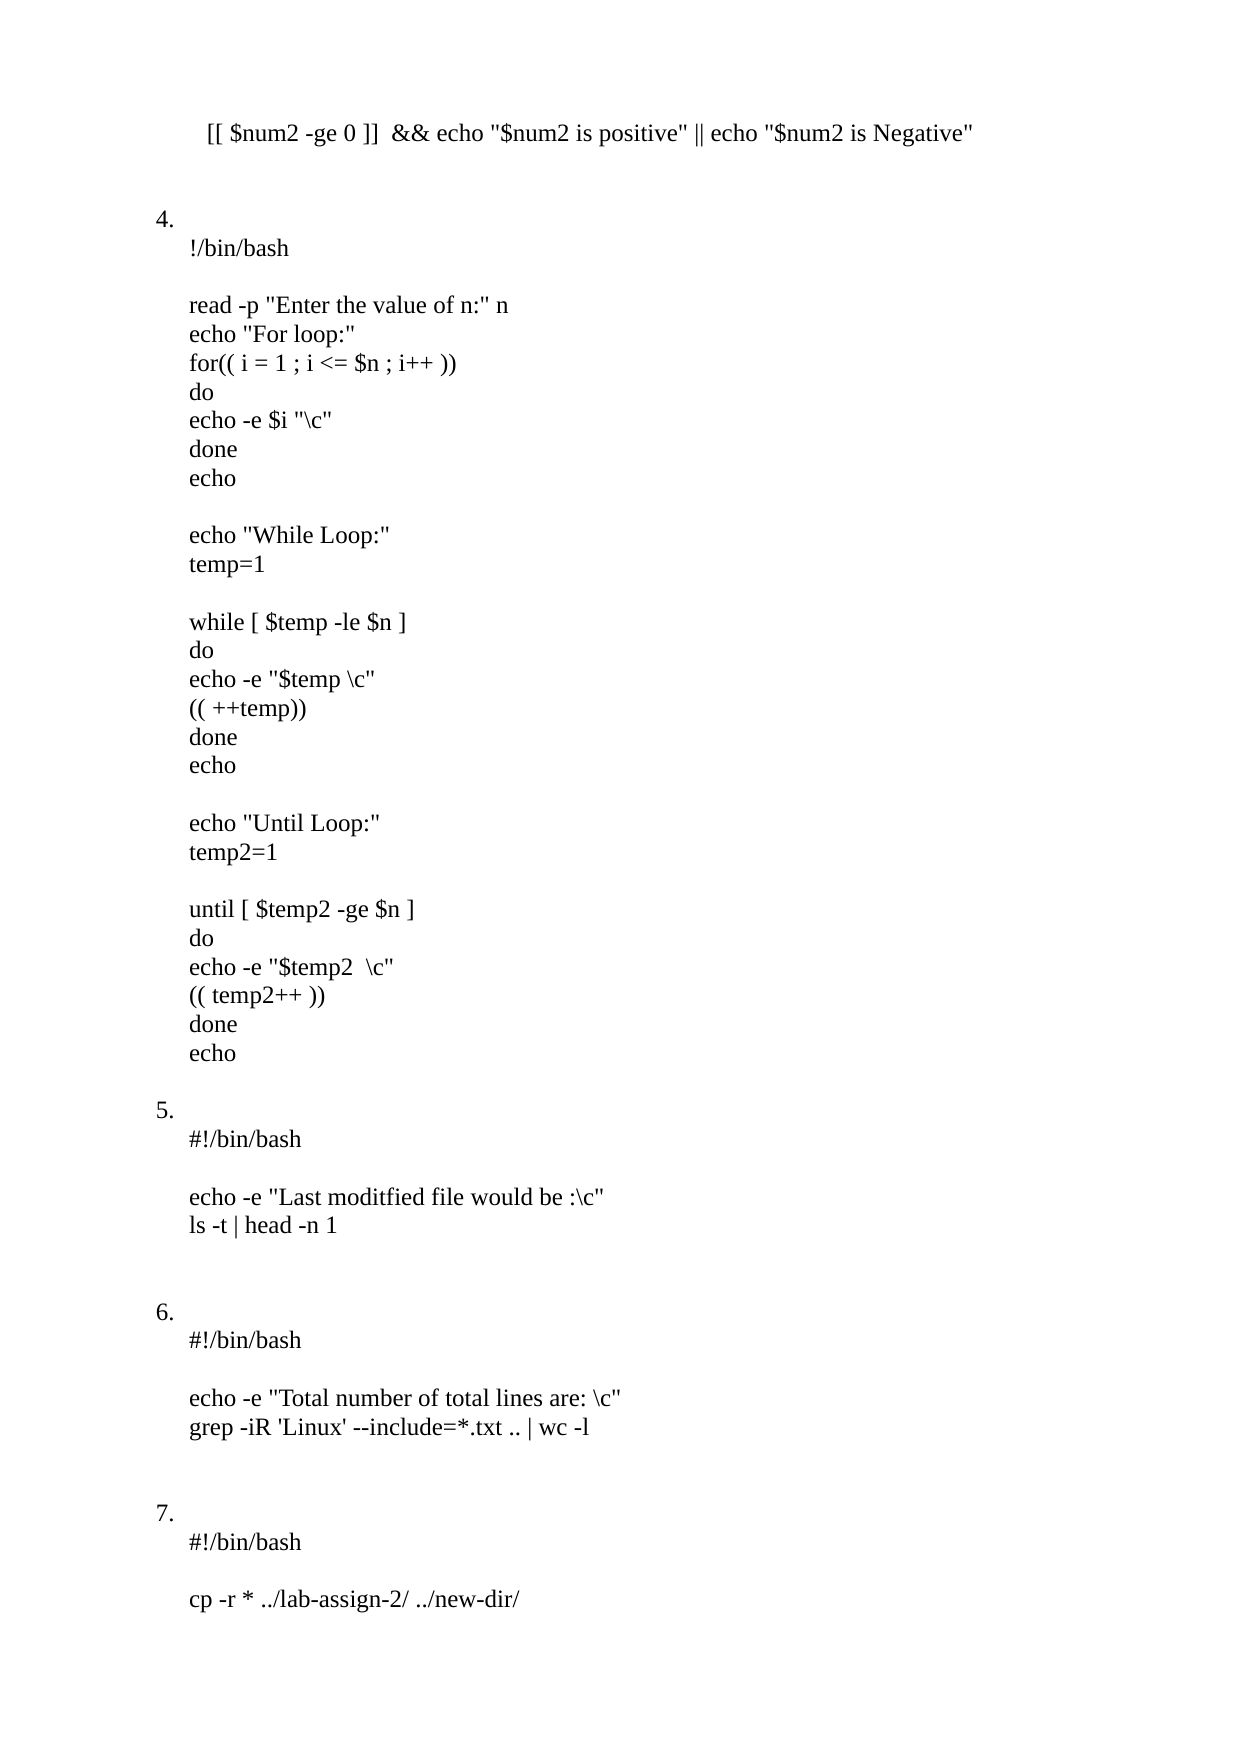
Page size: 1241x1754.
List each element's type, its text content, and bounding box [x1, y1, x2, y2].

text #!/bin/bash [189, 1527, 1122, 1556]
text do [189, 377, 1122, 406]
text echo "Until Loop:" [189, 808, 1122, 837]
text echo -e "Total number of total lines are: \c" [189, 1383, 1122, 1412]
text echo "While Loop:" [189, 521, 1122, 549]
text for(( i = 1 ; i <= $n ; i++ )) [189, 348, 1122, 377]
text [[ $num2 -ge 0 ]] && echo "$num2 is positive" || echo "$num2 is Negative" [207, 118, 1122, 147]
text echo -e "$temp \c" [189, 664, 1122, 693]
text echo -e "$temp2 \c" [189, 952, 1122, 981]
text #!/bin/bash [189, 1326, 1122, 1354]
text echo [189, 1038, 1122, 1067]
text done [189, 1009, 1122, 1038]
text do [189, 923, 1122, 952]
text (( ++temp)) [189, 693, 1122, 722]
text read -p "Enter the value of n:" n [189, 291, 1122, 319]
text temp2=1 [189, 837, 1122, 866]
text done [189, 434, 1122, 463]
text do [189, 636, 1122, 664]
text echo -e $i "\c" [189, 406, 1122, 434]
text !/bin/bash [189, 233, 1122, 262]
text echo [189, 463, 1122, 492]
text while [ $temp -le $n ] [189, 607, 1122, 636]
text temp=1 [189, 549, 1122, 578]
text ls -t | head -n 1 [189, 1211, 1122, 1239]
text (( temp2++ )) [189, 981, 1122, 1009]
text cp -r * ../lab-assign-2/ ../new-dir/ [189, 1584, 1122, 1613]
text done [189, 722, 1122, 751]
text echo [189, 751, 1122, 779]
text echo -e "Last moditfied file would be :\c" [189, 1182, 1122, 1211]
text until [ $temp2 -ge $n ] [189, 894, 1122, 923]
text grep -iR 'Linux' --include=*.txt .. | wc -l [189, 1412, 1122, 1441]
text #!/bin/bash [189, 1124, 1122, 1153]
text echo "For loop:" [189, 319, 1122, 348]
